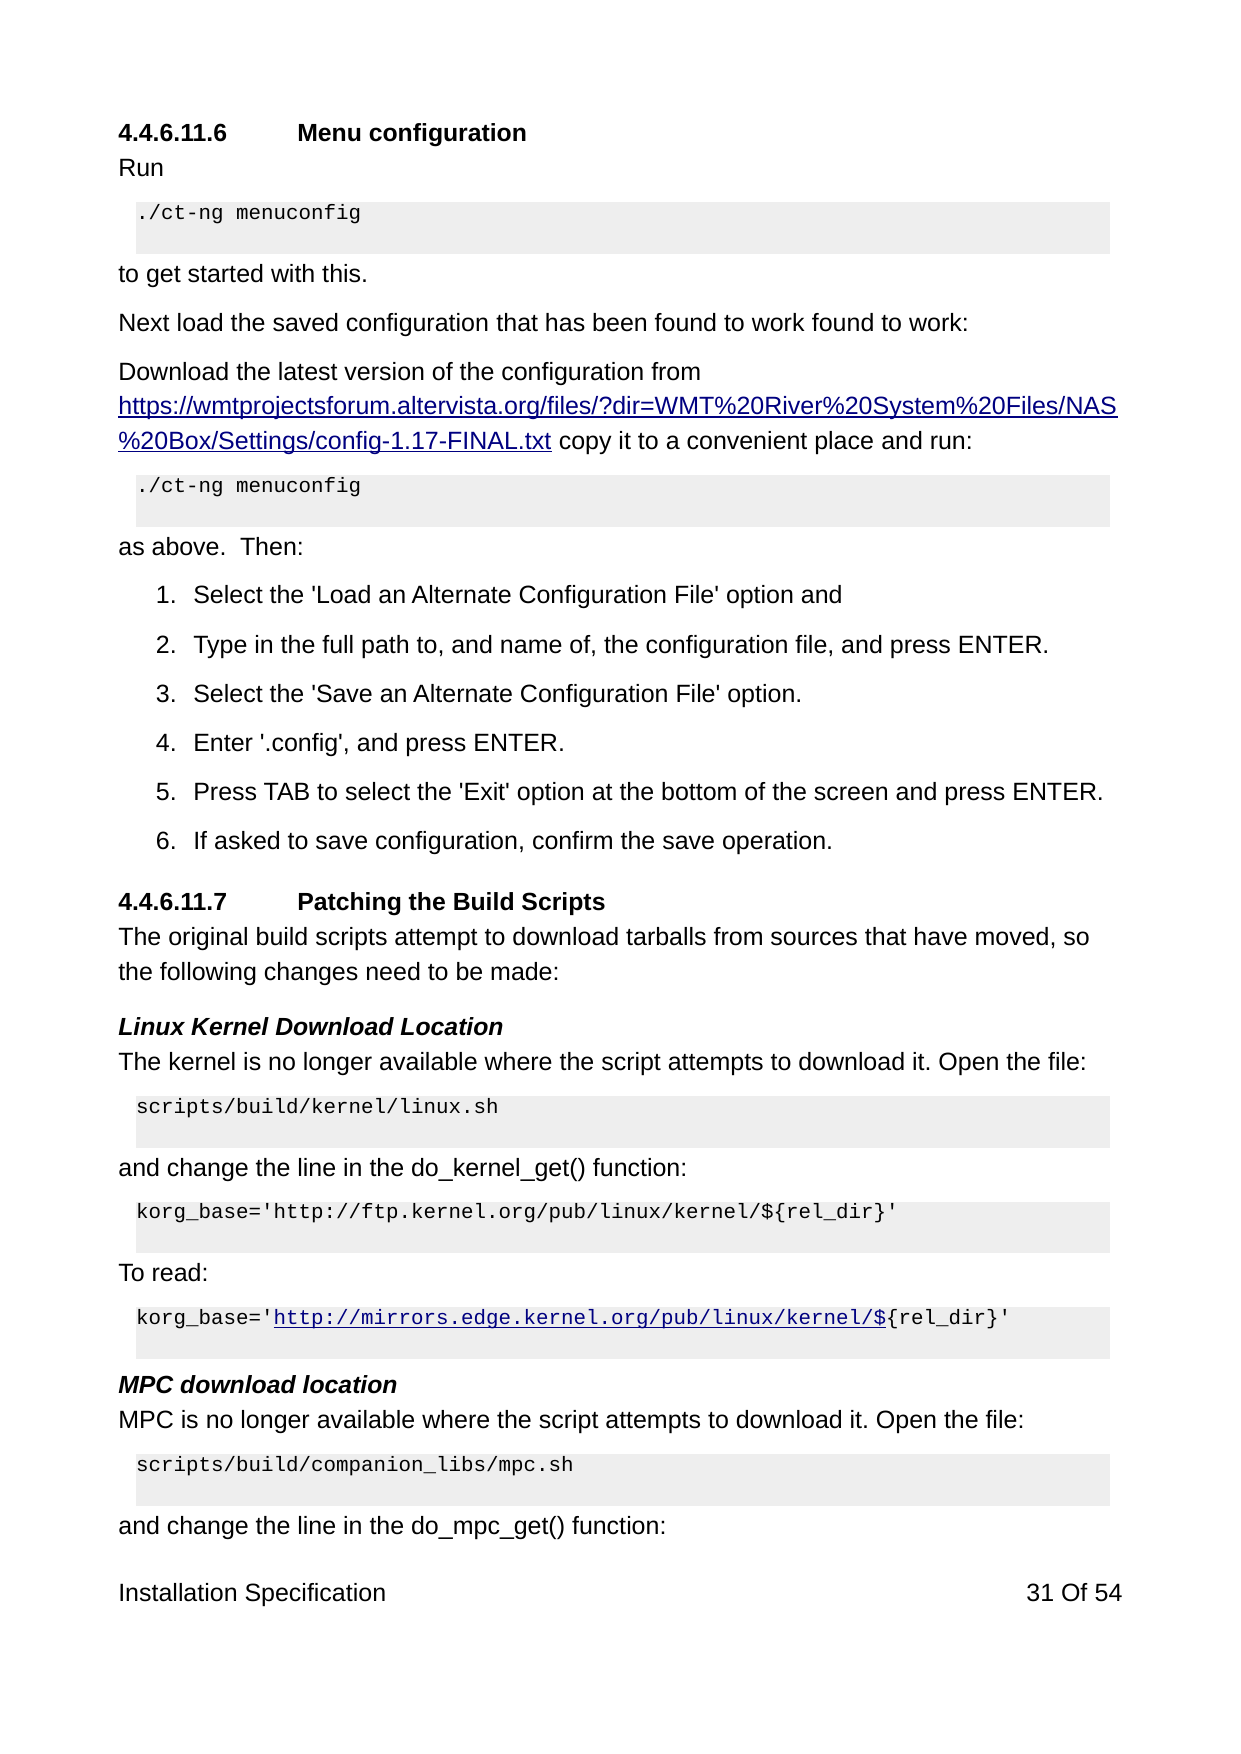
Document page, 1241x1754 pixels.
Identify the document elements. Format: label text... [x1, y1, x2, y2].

text korg_base='http://ftp.kernel.org/pub/linux/kernel/${rel_dir}' [136, 1202, 1110, 1225]
subtitle Menu configuration [118, 118, 1122, 147]
text The original build scripts attempt to download tarballs from sources that have moved, so the following changes need to be made: [118, 922, 1122, 985]
text Next load the saved configuration that has been found to work found to work: [118, 308, 1122, 336]
text ./ct-ng menuconfig [136, 475, 1110, 498]
text The kernel is no longer available where the script attempts to download it. Open the file: [118, 1047, 1122, 1076]
list Select the 'Load an Alternate Configuration File' option and [156, 581, 1122, 609]
text scripts/build/kernel/linux.sh [136, 1096, 1110, 1119]
text to get started with this. [118, 259, 1122, 287]
text To read: [118, 1258, 1122, 1287]
text korg_base='http://mirrors.edge.kernel.org/pub/linux/kernel/${rel_dir}' [136, 1307, 1110, 1331]
text and change the line in the do_mpc_get() function: [118, 1511, 1122, 1539]
subtitle Patching the Build Scripts [118, 887, 1122, 916]
list Type in the full path to, and name of, the configuration file, and press ENTER. [156, 629, 1122, 658]
text MPC is no longer available where the script attempts to download it. Open the file: [118, 1405, 1122, 1434]
text ./ct-ng menuconfig [136, 202, 1110, 226]
text as above. Then: [118, 531, 1122, 560]
subtitle MPC download location [118, 1370, 1122, 1399]
text scripts/build/companion_libs/mpc.sh [136, 1454, 1110, 1478]
subtitle Linux Kernel Download Location [118, 1012, 1122, 1041]
text and change the line in the do_kernel_get() function: [118, 1152, 1122, 1181]
list Enter '.config', and press ENTER. [156, 728, 1122, 756]
list Press TAB to select the 'Exit' option at the bottom of the screen and press ENTER. [156, 777, 1122, 806]
list If asked to save configuration, confirm the save operation. [156, 826, 1122, 854]
text Run [118, 153, 1122, 182]
text Download the latest version of the configuration from https://wmtprojectsforum.altervista.org/files/?dir=WMT%20River%20System%20Files/NAS%20Box/Settings/config-1.17-FINAL.txt copy it to a convenient place and run: [118, 357, 1122, 454]
list Select the 'Save an Alternate Configuration File' option. [156, 679, 1122, 707]
